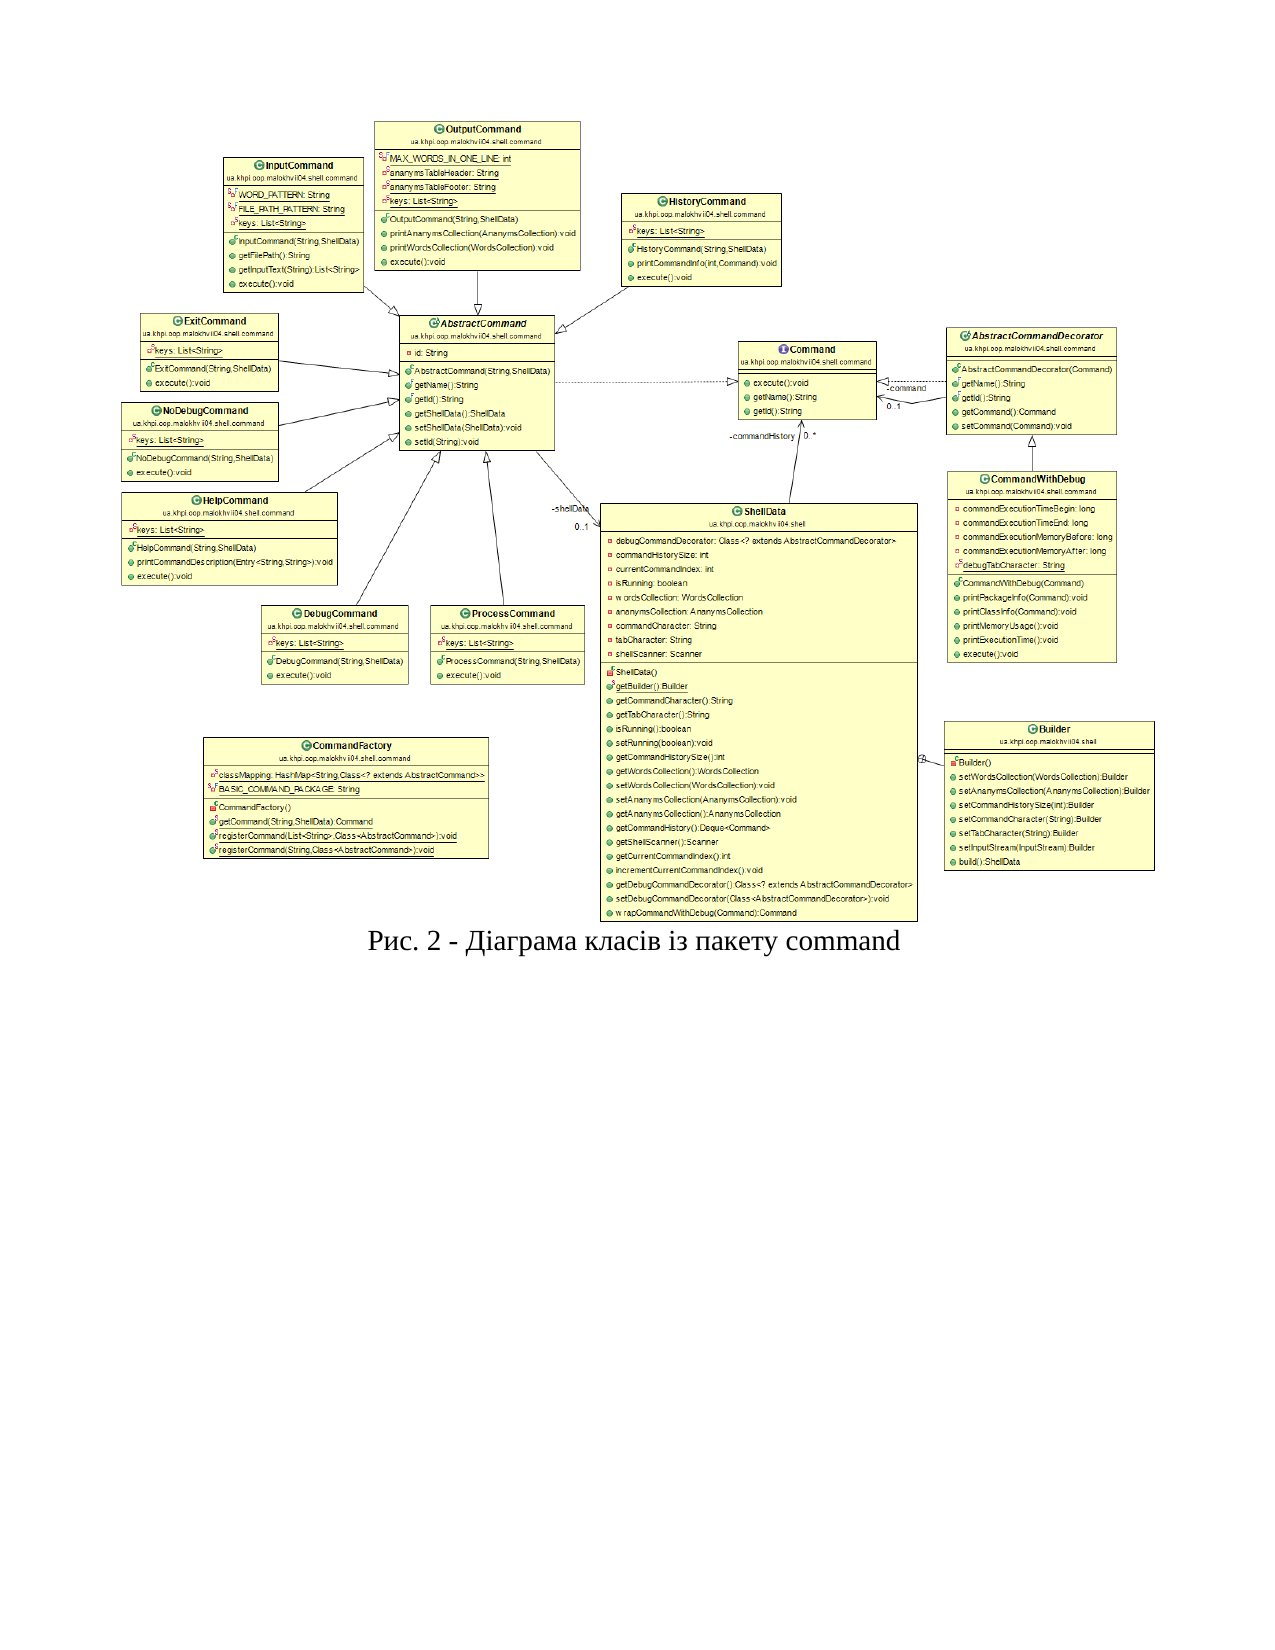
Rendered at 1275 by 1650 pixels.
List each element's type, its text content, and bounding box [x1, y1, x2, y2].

text Рис. 2 - Діаграма класів із пакету command [118, 924, 1157, 957]
picture [118, 118, 1157, 924]
